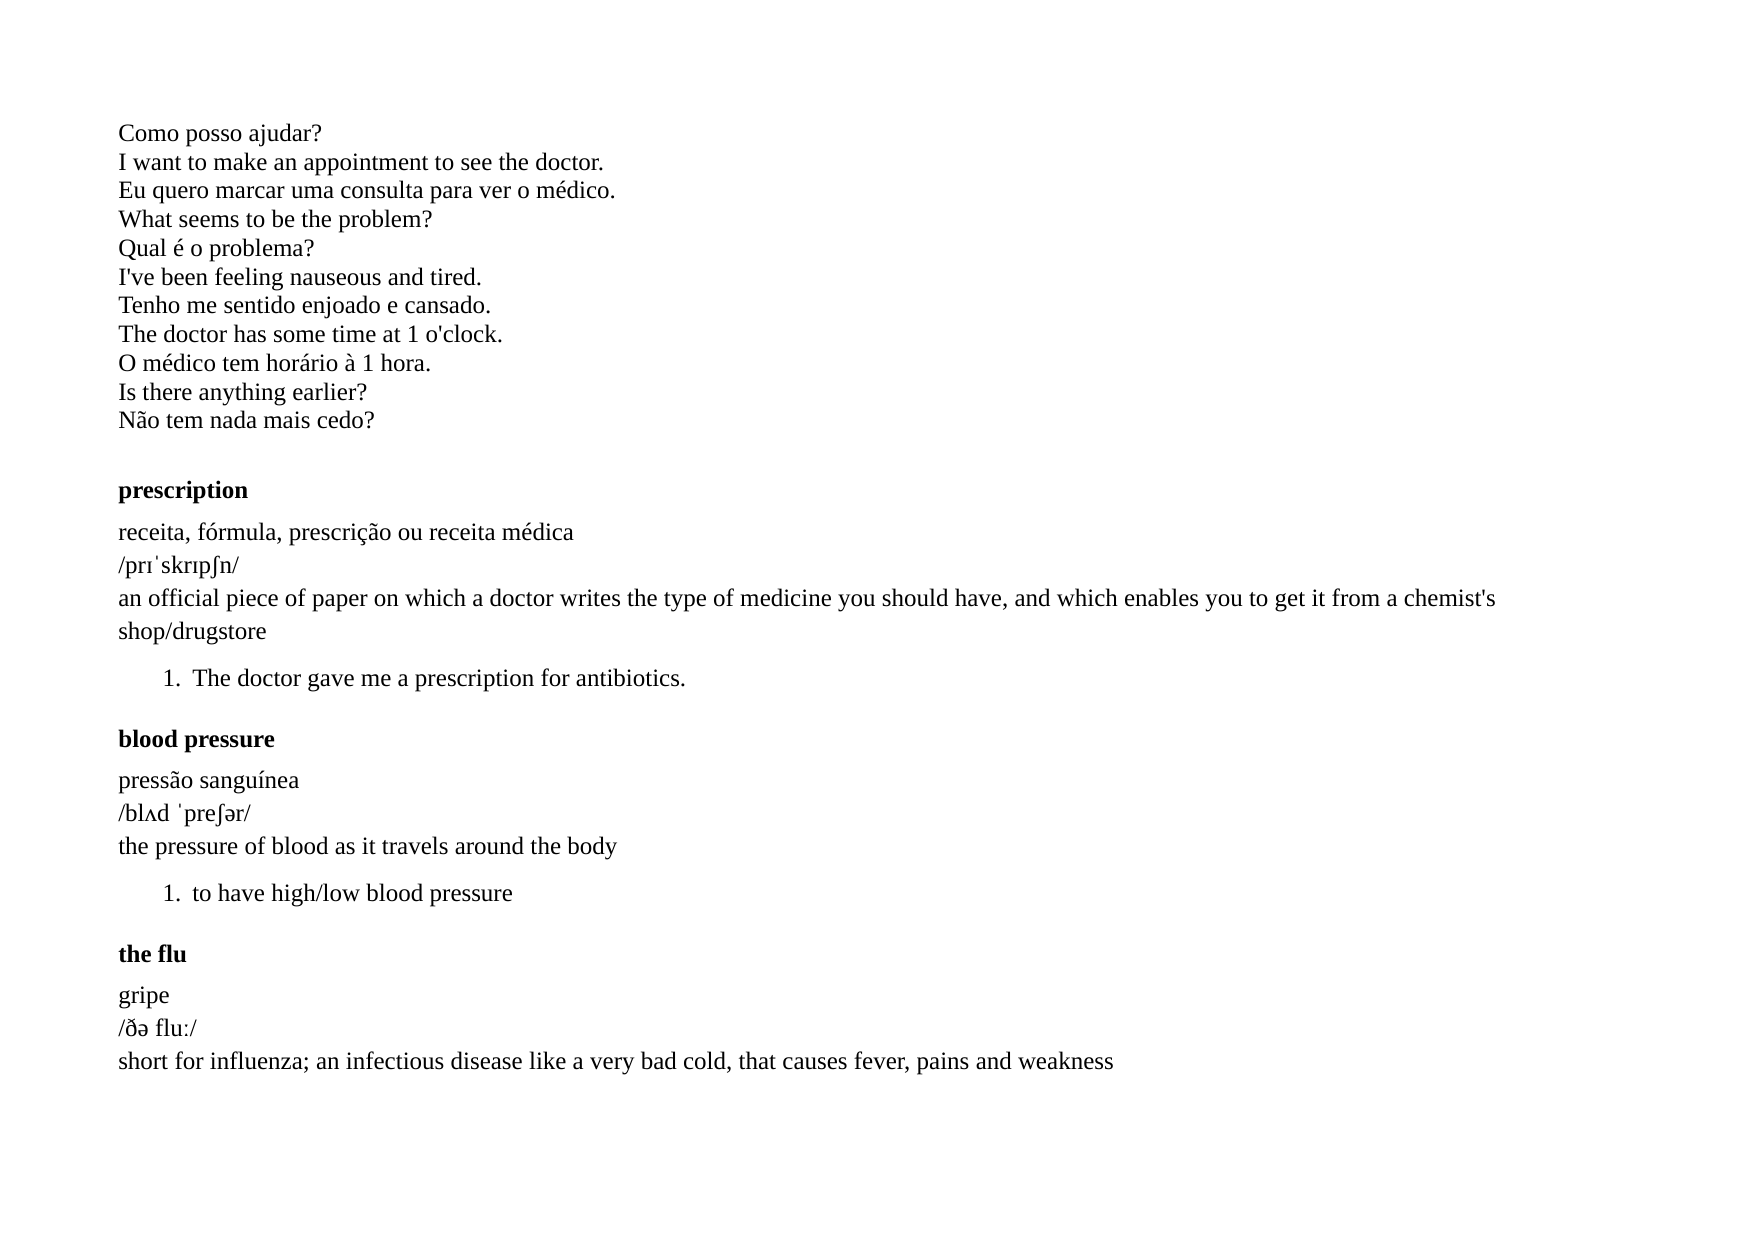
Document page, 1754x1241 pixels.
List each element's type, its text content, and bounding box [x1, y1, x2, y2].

list to have high/low blood pressure [162, 878, 1636, 907]
text Não tem nada mais cedo? [118, 406, 1636, 434]
text What seems to be the problem? [118, 204, 1636, 233]
text Eu quero marcar uma consulta para ver o médico. [118, 176, 1636, 204]
text The doctor has some time at 1 o'clock. [118, 319, 1636, 348]
text short for influenza; an infectious disease like a very bad cold, that causes fever, pains and weakness [118, 1046, 1636, 1075]
text I've been feeling nauseous and tired. [118, 262, 1636, 291]
text the pressure of blood as it travels around the body [118, 831, 1636, 860]
text pressão sanguínea [118, 765, 1636, 794]
subtitle prescription [118, 476, 1636, 504]
list The doctor gave me a prescription for antibiotics. [162, 663, 1636, 692]
text Como posso ajudar? [118, 118, 1636, 147]
text /prɪˈskrɪpʃn/ [118, 550, 1636, 579]
text /ðə fluː/ [118, 1013, 1636, 1042]
text Qual é o problema? [118, 233, 1636, 262]
subtitle blood pressure [118, 724, 1636, 752]
text gripe [118, 980, 1636, 1009]
text /blʌd ˈpreʃər/ [118, 798, 1636, 827]
text receita, fórmula, prescrição ou receita médica [118, 517, 1636, 546]
subtitle the flu [118, 939, 1636, 967]
text O médico tem horário à 1 hora. [118, 348, 1636, 377]
text Is there anything earlier? [118, 377, 1636, 406]
text an official piece of paper on which a doctor writes the type of medicine you should have, and which enables you to get it from a chemist's shop/drugstore [118, 583, 1636, 645]
text Tenho me sentido enjoado e cansado. [118, 291, 1636, 319]
text I want to make an appointment to see the doctor. [118, 147, 1636, 176]
